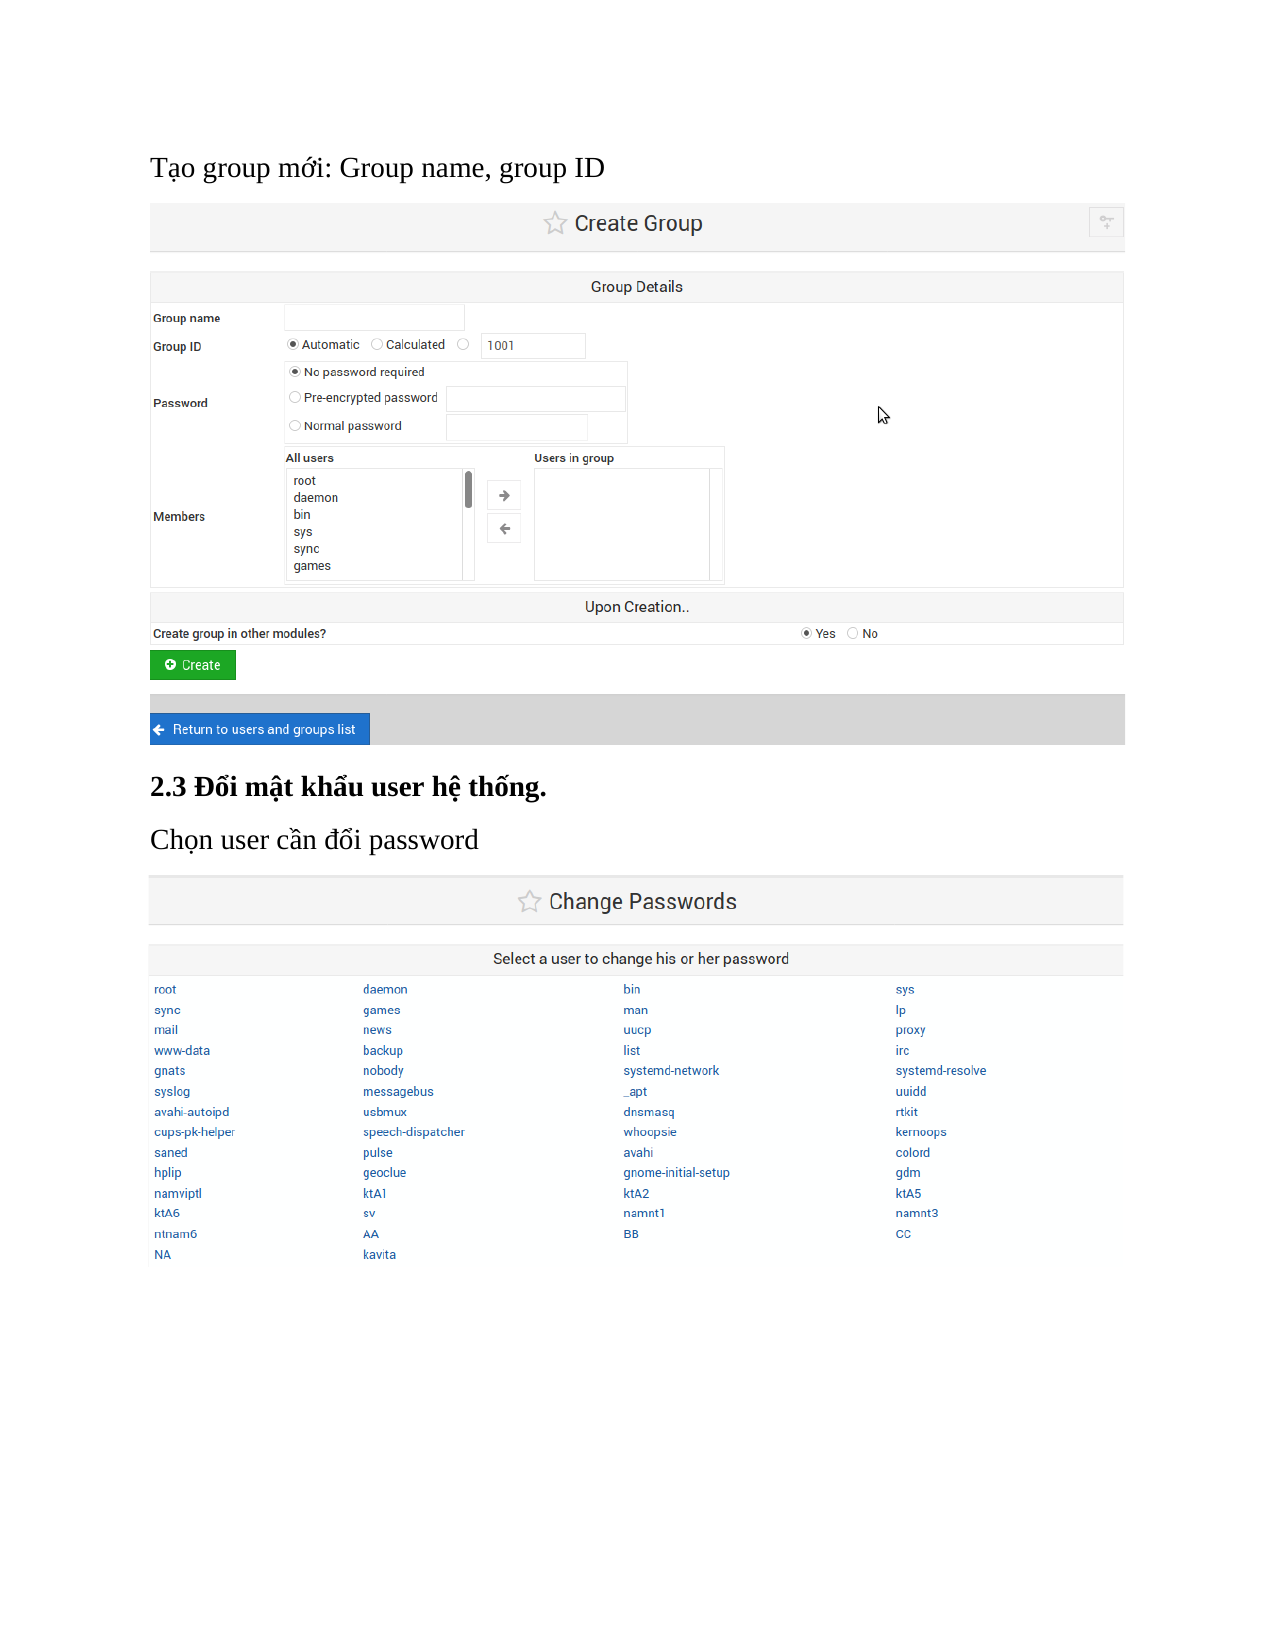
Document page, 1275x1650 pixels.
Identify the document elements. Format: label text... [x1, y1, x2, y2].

text Tạo group mới: Group name, group ID [150, 150, 1125, 183]
text 2.3 Đổi mật khẩu user hệ thống. [150, 745, 1125, 802]
picture [148, 875, 1124, 1267]
text Chọn user cần đổi password [150, 822, 1125, 856]
picture [150, 203, 1125, 745]
